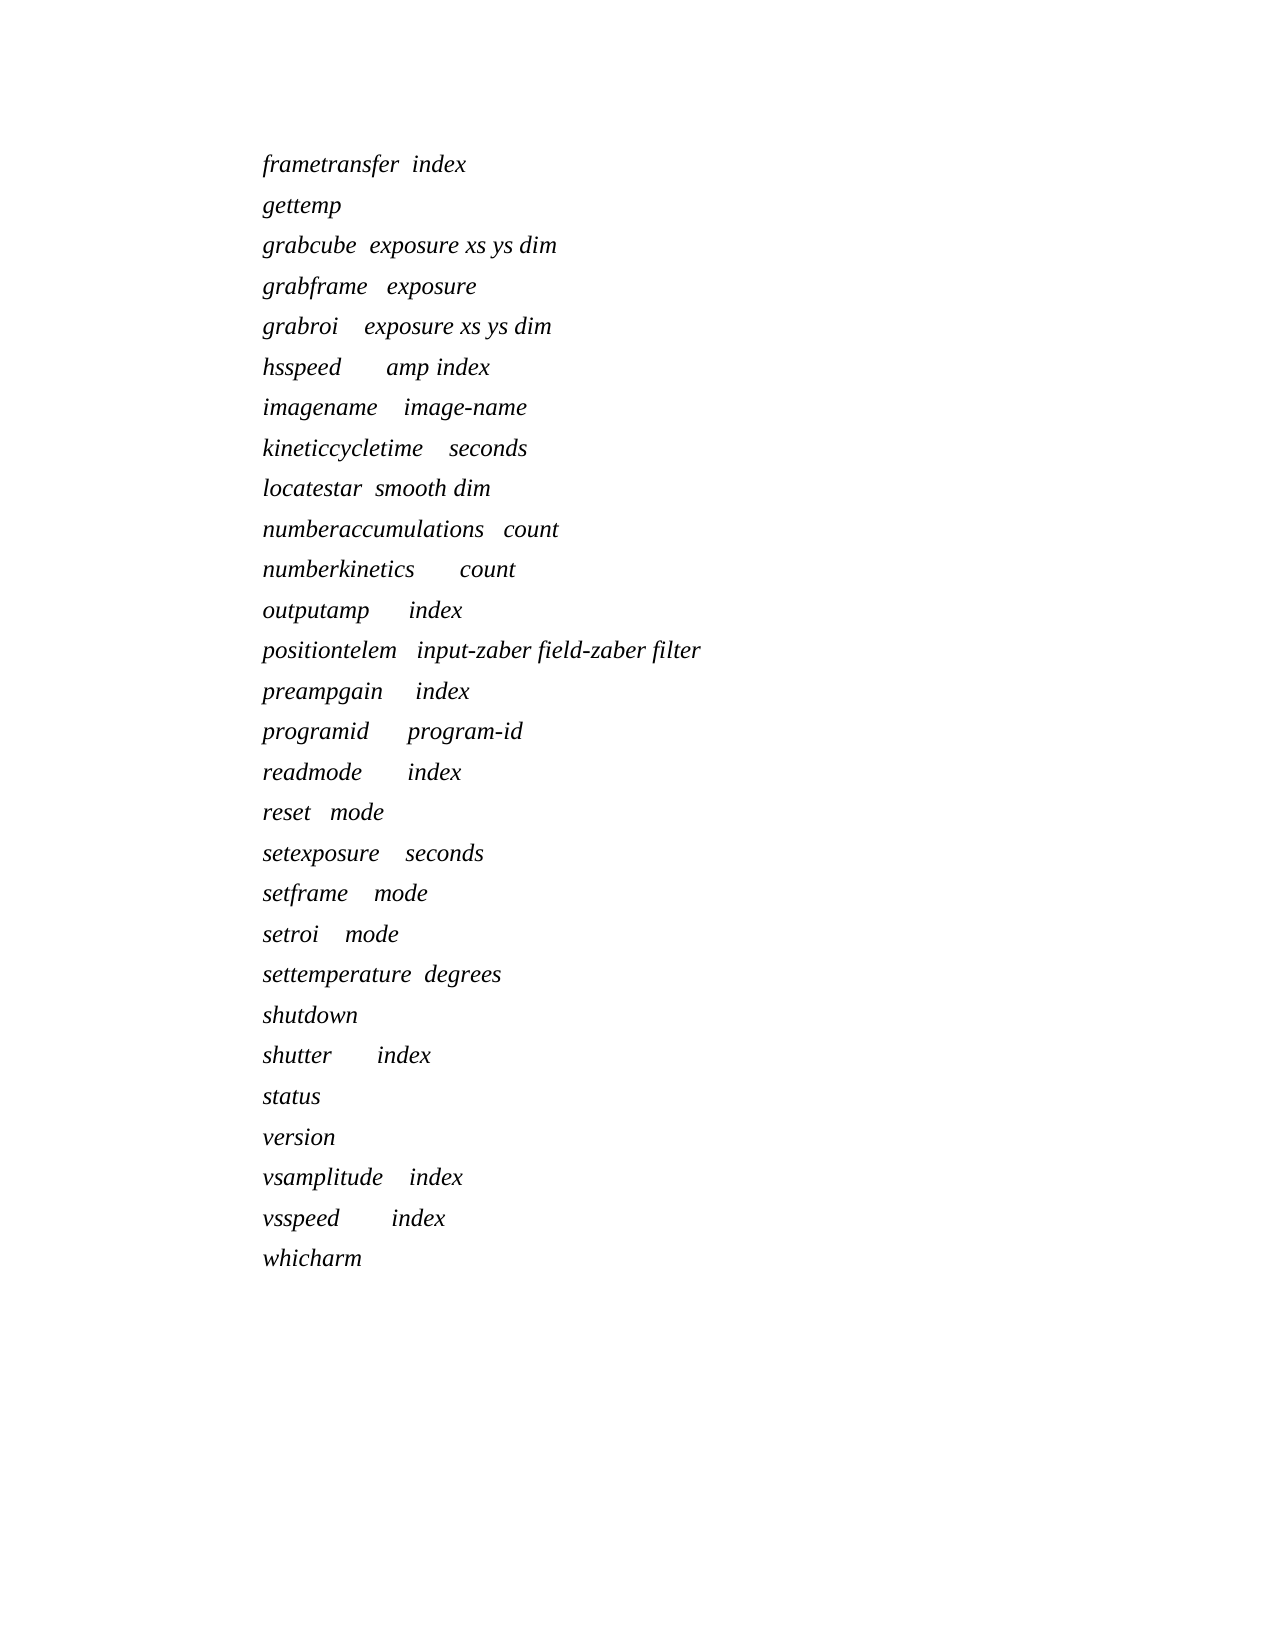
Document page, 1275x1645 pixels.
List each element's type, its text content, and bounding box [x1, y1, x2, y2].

text settemperature degrees [187, 960, 1087, 988]
text numberkinetics count [187, 555, 1087, 583]
text grabframe exposure [187, 272, 1087, 299]
text grabroi exposure xs ys dim [187, 312, 1087, 340]
text locatestar smooth dim [187, 474, 1087, 502]
text hsspeed amp index [187, 353, 1087, 381]
text numberaccumulations count [187, 515, 1087, 543]
text status [187, 1082, 1087, 1110]
text kineticcycletime seconds [187, 434, 1087, 462]
text grabcube exposure xs ys dim [187, 231, 1087, 259]
text gettemp [187, 191, 1087, 218]
text readmode index [187, 758, 1087, 786]
text version [187, 1122, 1087, 1151]
text shutdown [187, 1001, 1087, 1029]
text setframe mode [187, 879, 1087, 907]
text positiontelem input-zaber field-zaber filter [187, 636, 1087, 664]
text vsspeed index [187, 1203, 1087, 1232]
text shutter index [187, 1041, 1087, 1069]
text reset mode [187, 798, 1087, 826]
text imagename image-name [187, 393, 1087, 421]
text whicharm [187, 1244, 1087, 1272]
text programid program-id [187, 717, 1087, 745]
text preampgain index [187, 677, 1087, 705]
text outputamp index [187, 596, 1087, 624]
text frametransfer index [187, 150, 1087, 178]
text vsamplitude index [187, 1163, 1087, 1191]
text setroi mode [187, 920, 1087, 948]
text setexposure seconds [187, 839, 1087, 867]
